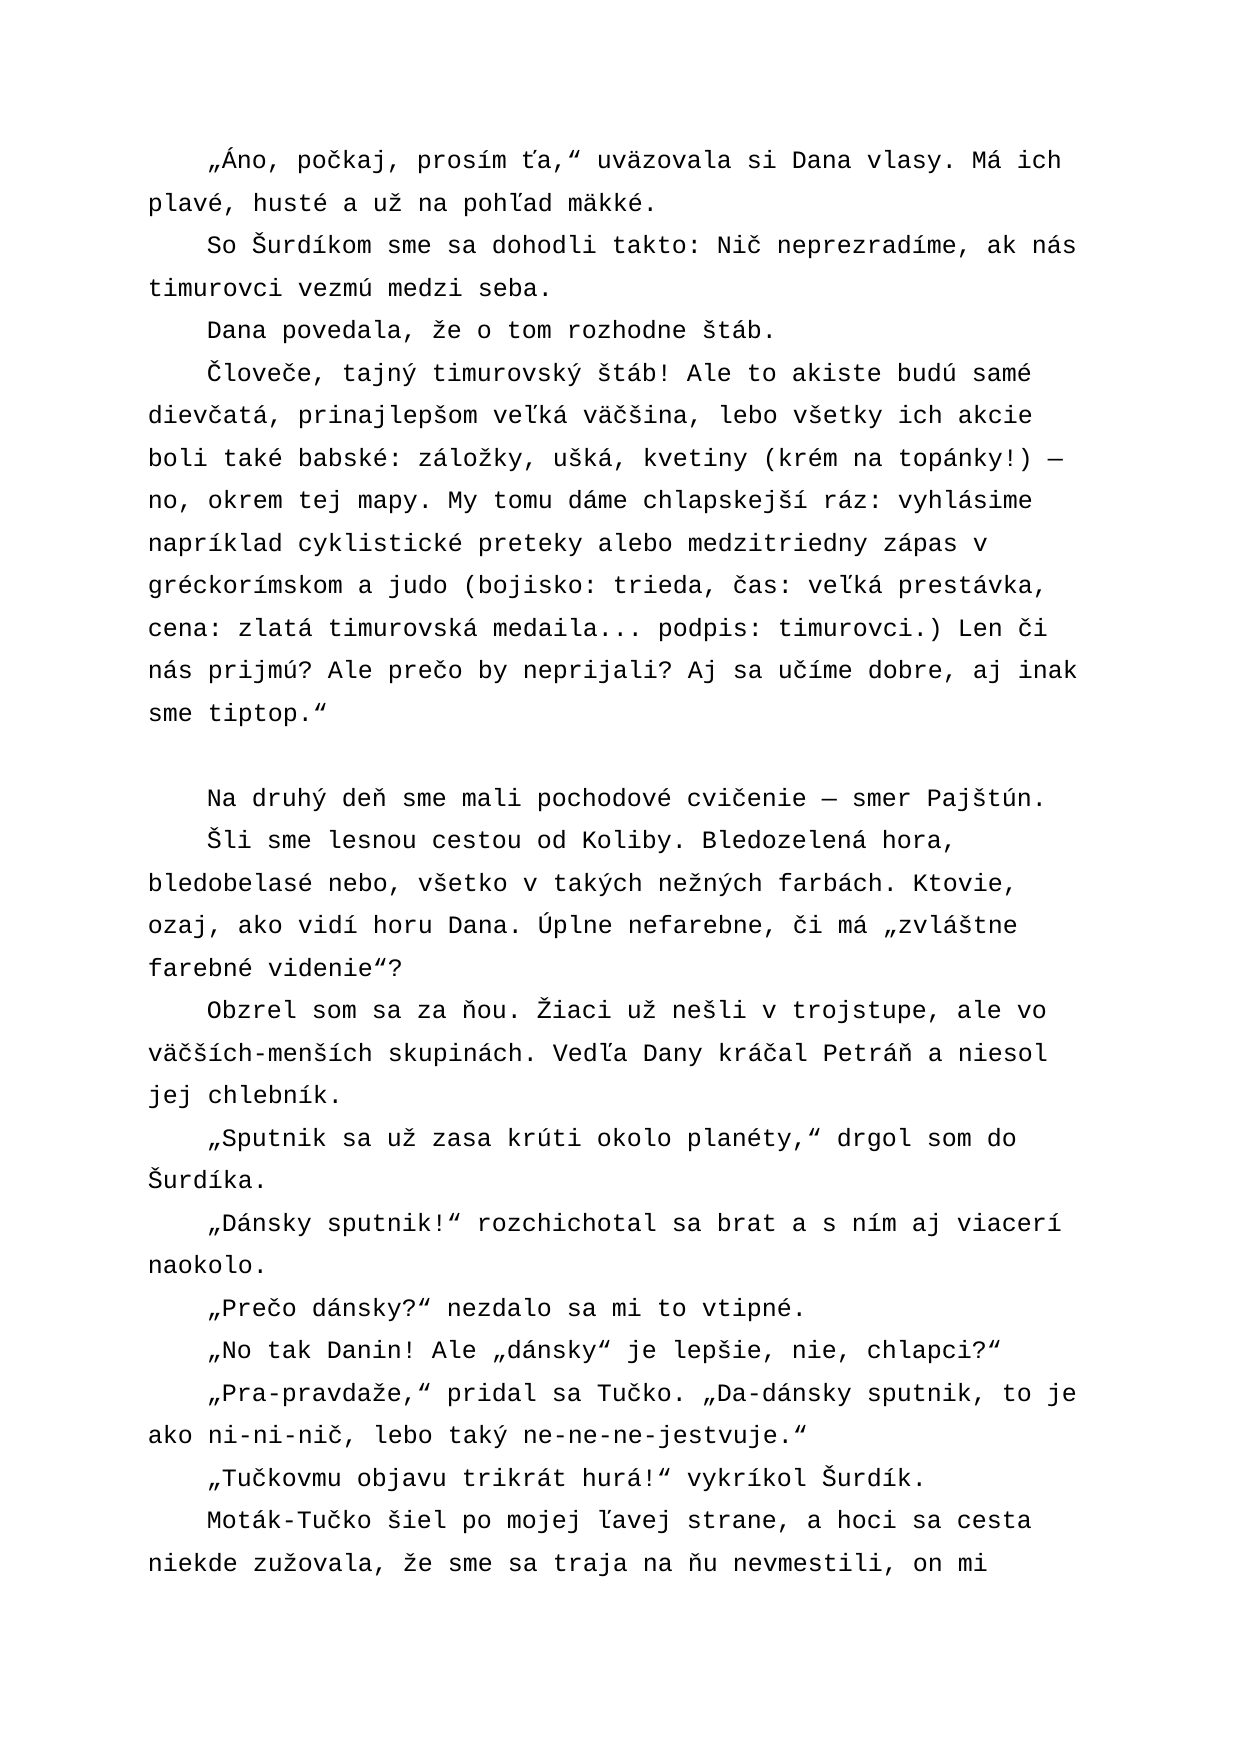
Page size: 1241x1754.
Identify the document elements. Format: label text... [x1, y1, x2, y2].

text „Sputnik sa už zasa krúti okolo planéty,“ drgol som do Šurdíka. [148, 1125, 1093, 1196]
text „Tučkovmu objavu trikrát hurá!“ vykríkol Šurdík. [148, 1465, 1093, 1493]
text „No tak Danin! Ale „dánsky“ je lepšie, nie, chlapci?“ [148, 1338, 1093, 1366]
text „Prečo dánsky?“ nezdalo sa mi to vtipné. [148, 1295, 1093, 1323]
text Človeče, tajný timurovský štáb! Ale to akiste budú samé dievčatá, prinajlepšom veľká väčšina, lebo všetky ich akcie boli také babské: záložky, ušká, kvetiny (krém na topánky!) — no, okrem tej mapy. My tomu dáme chlapskejší ráz: vyhlásime napríklad cyklistické preteky alebo medzitriedny zápas v gréckorímskom a judo (bojisko: trieda, čas: veľká prestávka, cena: zlatá timurovská medaila... podpis: timurovci.) Len či nás prijmú? Ale prečo by neprijali? Aj sa učíme dobre, aj inak sme tiptop.“ [148, 360, 1093, 728]
text „Pra-pravdaže,“ pridal sa Tučko. „Da-dánsky sputnik, to je ako ni-ni-nič, lebo taký ne-ne-ne-jestvuje.“ [148, 1380, 1093, 1451]
text Dana povedala, že o tom rozhodne štáb. [148, 318, 1093, 346]
text Obzrel som sa za ňou. Žiaci už nešli v trojstupe, ale vo väčších-menších skupinách. Vedľa Dany kráčal Petráň a niesol jej chlebník. [148, 998, 1093, 1111]
text Na druhý deň sme mali pochodové cvičenie — smer Pajštún. [148, 785, 1093, 813]
text „Dánsky sputnik!“ rozchichotal sa brat a s ním aj viacerí naokolo. [148, 1210, 1093, 1281]
text Šli sme lesnou cestou od Koliby. Bledozelená hora, bledobelasé nebo, všetko v takých nežných farbách. Ktovie, ozaj, ako vidí horu Dana. Úplne nefarebne, či má „zvláštne farebné videnie“? [148, 828, 1093, 983]
text So Šurdíkom sme sa dohodli takto: Nič neprezradíme, ak nás timurovci vezmú medzi seba. [148, 233, 1093, 303]
text Moták-Tučko šiel po mojej ľavej strane, a hoci sa cesta niekde zužovala, že sme sa traja na ňu nevmestili, on mi [148, 1508, 1093, 1578]
text „Áno, počkaj, prosím ťa,“ uväzovala si Dana vlasy. Má ich plavé, husté a už na pohľad mäkké. [148, 148, 1093, 218]
